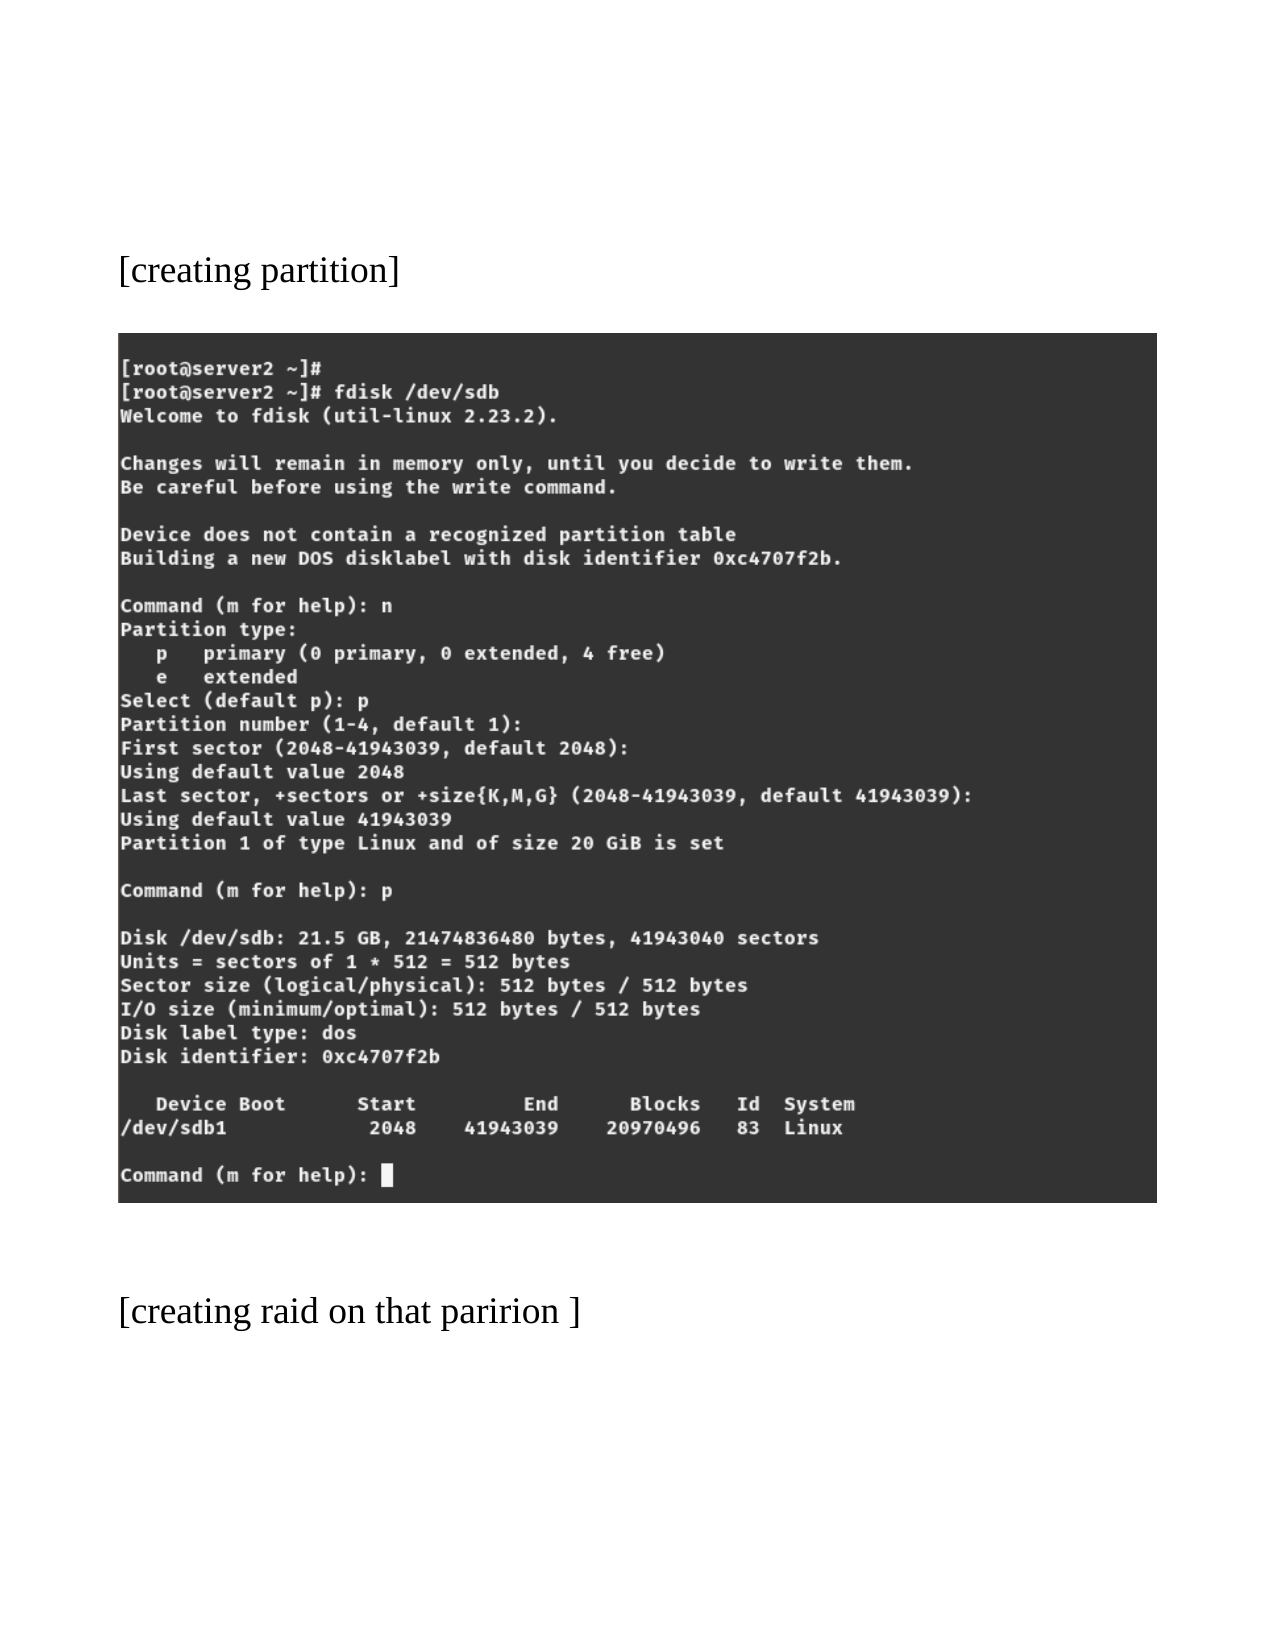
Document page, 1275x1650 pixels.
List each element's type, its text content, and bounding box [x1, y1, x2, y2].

text [creating partition] [118, 247, 1157, 291]
picture [118, 333, 1157, 1203]
text [creating raid on that paririon ] [118, 1289, 1157, 1332]
